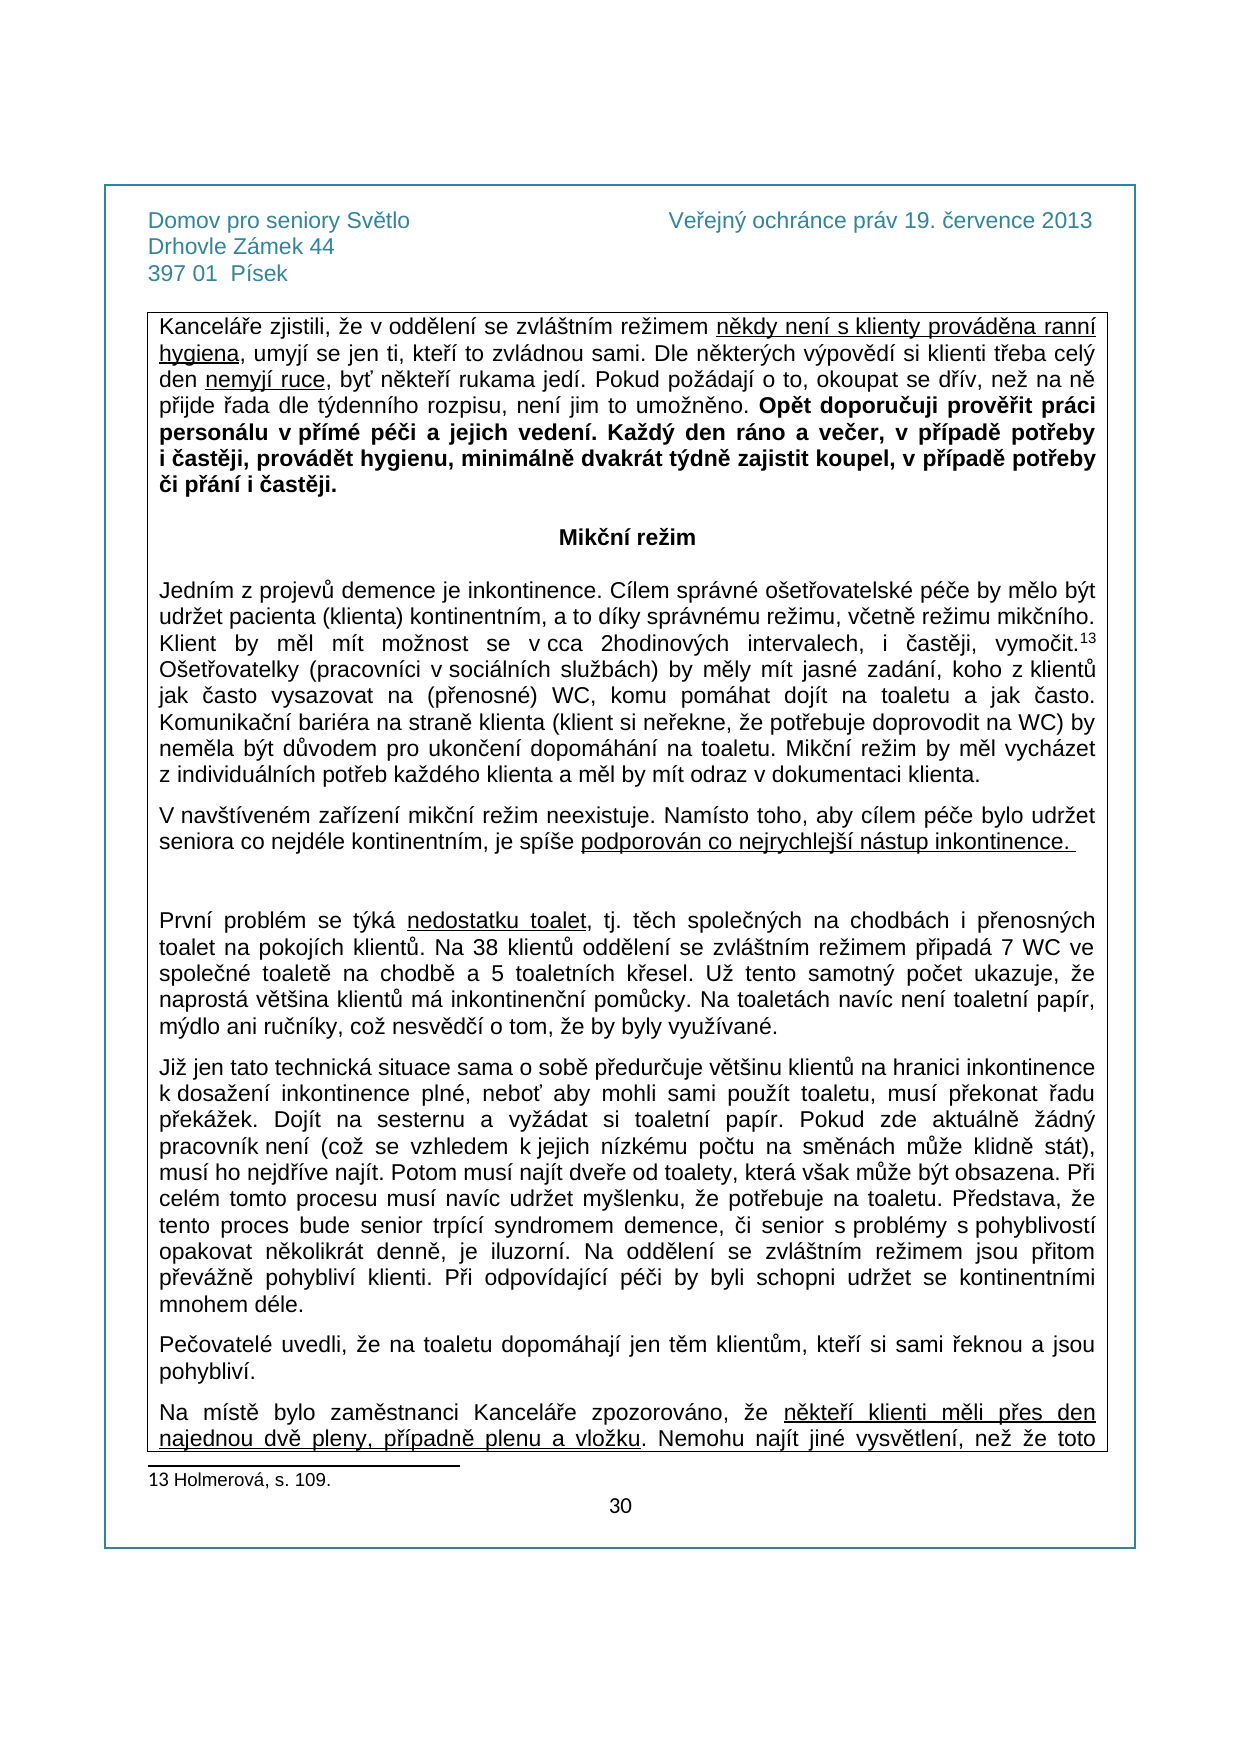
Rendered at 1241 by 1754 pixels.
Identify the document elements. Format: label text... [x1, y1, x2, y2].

table_cell Kanceláře zjistili, že v oddělení se zvláštním režimem někdy není s klienty prováděna ranní hygiena, umyjí se jen ti, kteří to zvládnou sami. Dle některých výpovědí si klienti třeba celý den nemyjí ruce, byť někteří rukama jedí. Pokud požádají o to, okoupat se dřív, než na ně přijde řada dle týdenního rozpisu, není jim to umožněno. Opět doporučuji prověřit práci personálu v přímé péči a jejich vedení. Každý den ráno a večer, v případě potřeby i častěji, provádět hygienu, minimálně dvakrát týdně zajistit koupel, v případě potřeby či přání i častěji. Mikční režim Jedním z projevů demence je inkontinence. Cílem správné ošetřovatelské péče by mělo být udržet pacienta (klienta) kontinentním, a to díky správnému režimu, včetně režimu mikčního. Klient by měl mít možnost se v cca 2hodinových intervalech, i častěji, vymočit. Ošetřovatelky (pracovníci v sociálních službách) by měly mít jasné zadání, koho z klientů jak často vysazovat na (přenosné) WC, komu pomáhat dojít na toaletu a jak často. Komunikační bariéra na straně klienta (klient si neřekne, že potřebuje doprovodit na WC) by neměla být důvodem pro ukončení dopomáhání na toaletu. Mikční režim by měl vycházet z individuálních potřeb každého klienta a měl by mít odraz v dokumentaci klienta. V navštíveném zařízení mikční režim neexistuje. Namísto toho, aby cílem péče bylo udržet seniora co nejdéle kontinentním, je spíše podporován co nejrychlejší nástup inkontinence. První problém se týká nedostatku toalet, tj. těch společných na chodbách i přenosných toalet na pokojích klientů. Na 38 klientů oddělení se zvláštním režimem připadá 7 WC ve společné toaletě na chodbě a 5 toaletních křesel. Už tento samotný počet ukazuje, že naprostá většina klientů má inkontinenční pomůcky. Na toaletách navíc není toaletní papír, mýdlo ani ručníky, což nesvědčí o tom, že by byly využívané. Již jen tato technická situace sama o sobě předurčuje většinu klientů na hranici inkontinence k dosažení inkontinence plné, neboť aby mohli sami použít toaletu, musí překonat řadu překážek. Dojít na sesternu a vyžádat si toaletní papír. Pokud zde aktuálně žádný pracovník není (což se vzhledem k jejich nízkému počtu na směnách může klidně stát), musí ho nejdříve najít. Potom musí najít dveře od toalety, která však může být obsazena. Při celém tomto procesu musí navíc udržet myšlenku, že potřebuje na toaletu. Představa, že tento proces bude senior trpící syndromem demence, či senior s problémy s pohyblivostí opakovat několikrát denně, je iluzorní. Na oddělení se zvláštním režimem jsou přitom převážně pohybliví klienti. Při odpovídající péči by byli schopni udržet se kontinentními mnohem déle. Pečovatelé uvedli, že na toaletu dopomáhají jen těm klientům, kteří si sami řeknou a jsou pohybliví. Na místě bylo zaměstnanci Kanceláře zpozorováno, že někteří klienti měli přes den najednou dvě pleny, případně plenu a vložku. Nemohu najít jiné vysvětlení, než že toto [148, 313, 1107, 1451]
